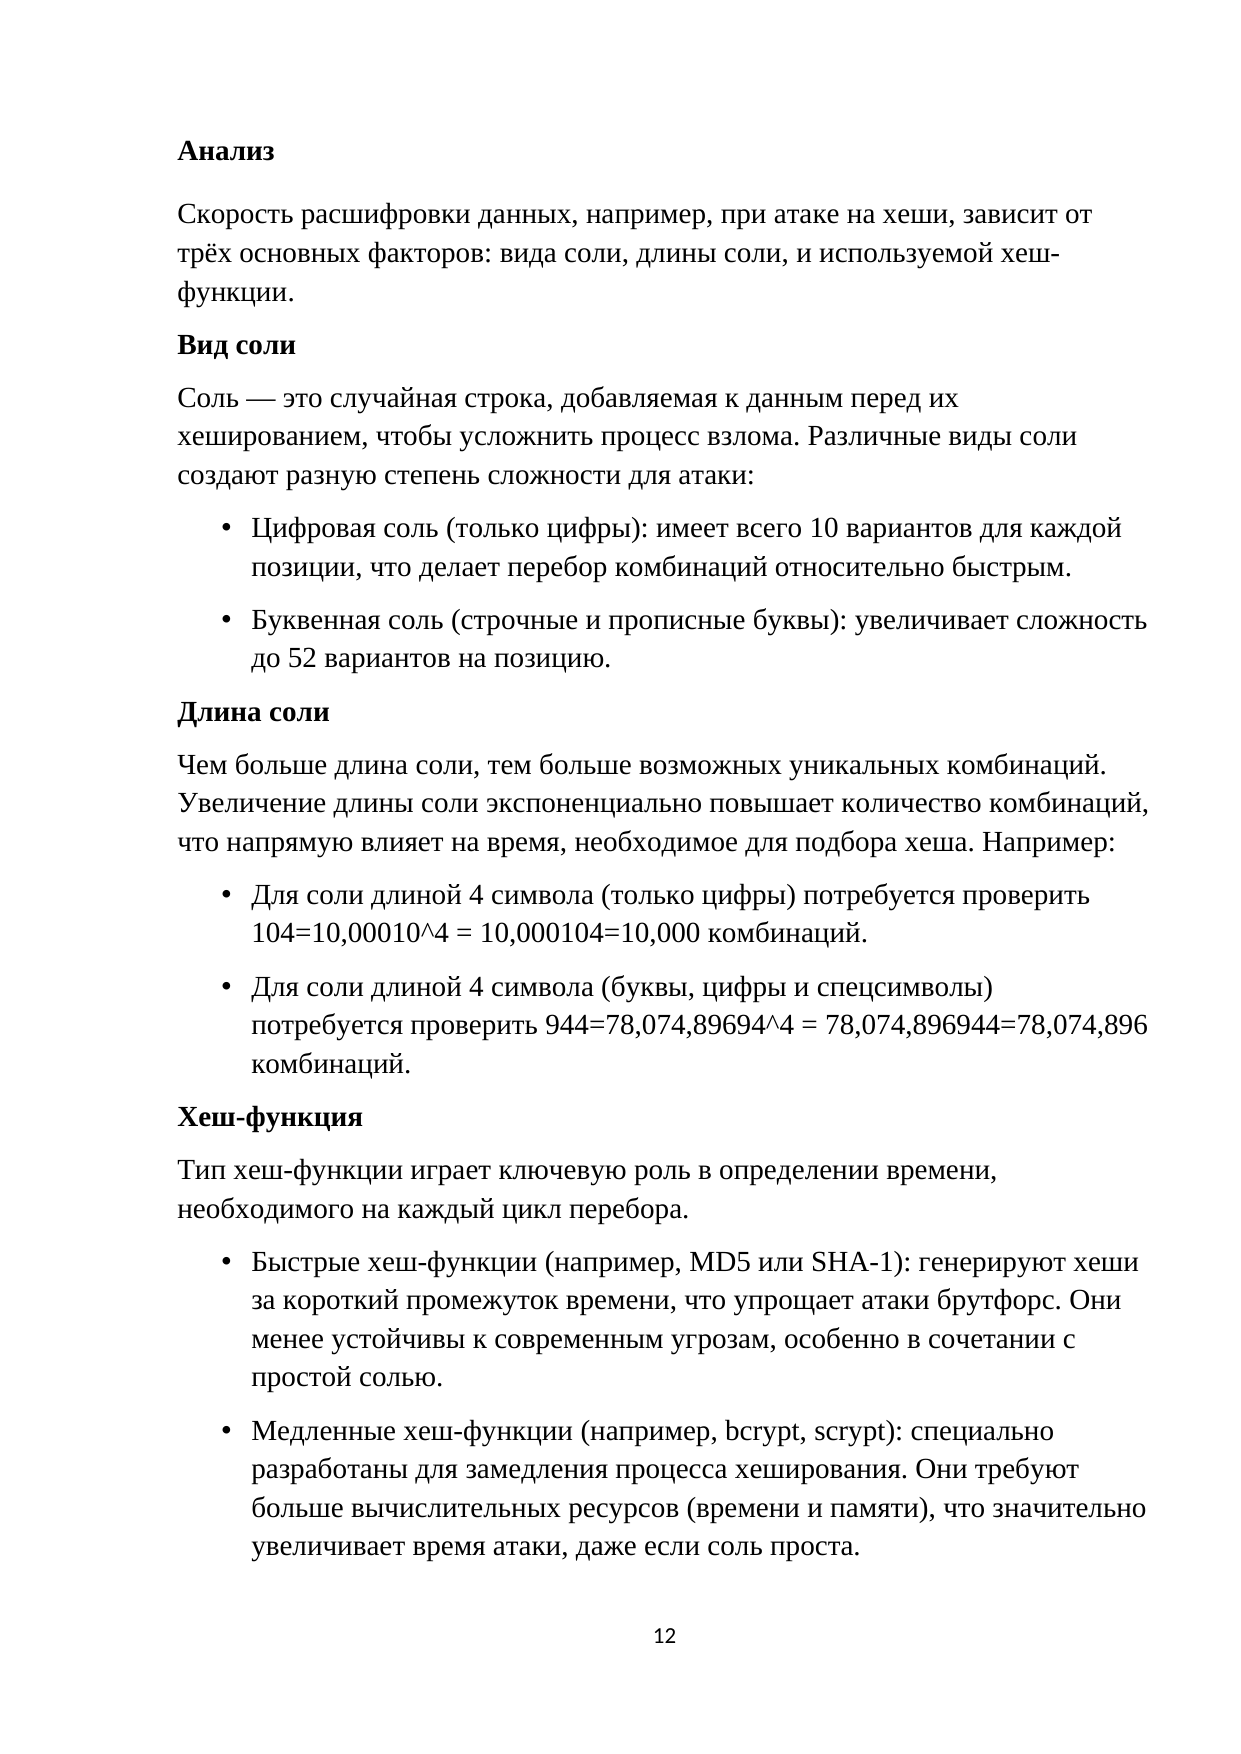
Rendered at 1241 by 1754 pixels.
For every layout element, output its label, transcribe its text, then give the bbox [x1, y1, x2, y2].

text Чем больше длина соли, тем больше возможных уникальных комбинаций. Увеличение длины соли экспоненциально повышает количество комбинаций, что напрямую влияет на время, необходимое для подбора хеша. Например: [177, 747, 1152, 857]
text Тип хеш-функции играет ключевую роль в определении времени, необходимого на каждый цикл перебора. [177, 1152, 1152, 1224]
list Быстрые хеш-функции (например, MD5 или SHA-1): генерируют хеши за короткий промежуток времени, что упрощает атаки брутфорс. Они менее устойчивы к современным угрозам, особенно в сочетании с простой солью. [221, 1244, 1152, 1393]
text Длина соли [177, 694, 1152, 727]
list Для соли длиной 4 символа (буквы, цифры и спецсимволы) потребуется проверить 944=78,074,89694^4 = 78,074,896944=78,074,896 комбинаций. [221, 969, 1152, 1079]
list Буквенная соль (строчные и прописные буквы): увеличивает сложность до 52 вариантов на позицию. [221, 602, 1152, 674]
list Цифровая соль (только цифры): имеет всего 10 вариантов для каждой позиции, что делает перебор комбинаций относительно быстрым. [221, 510, 1152, 582]
text Соль — это случайная строка, добавляемая к данным перед их хешированием, чтобы усложнить процесс взлома. Различные виды соли создают разную степень сложности для атаки: [177, 380, 1152, 491]
subtitle Анализ [177, 133, 1152, 167]
text Хеш-функция [177, 1099, 1152, 1133]
list Медленные хеш-функции (например, bcrypt, scrypt): специально разработаны для замедления процесса хеширования. Они требуют больше вычислительных ресурсов (времени и памяти), что значительно увеличивает время атаки, даже если соль проста. [221, 1413, 1152, 1562]
list Для соли длиной 4 символа (только цифры) потребуется проверить 104=10,00010^4 = 10,000104=10,000 комбинаций. [221, 877, 1152, 949]
text Вид соли [177, 327, 1152, 360]
text Скорость расшифровки данных, например, при атаке на хеши, зависит от трёх основных факторов: вида соли, длины соли, и используемой хеш-функции. [177, 197, 1152, 307]
